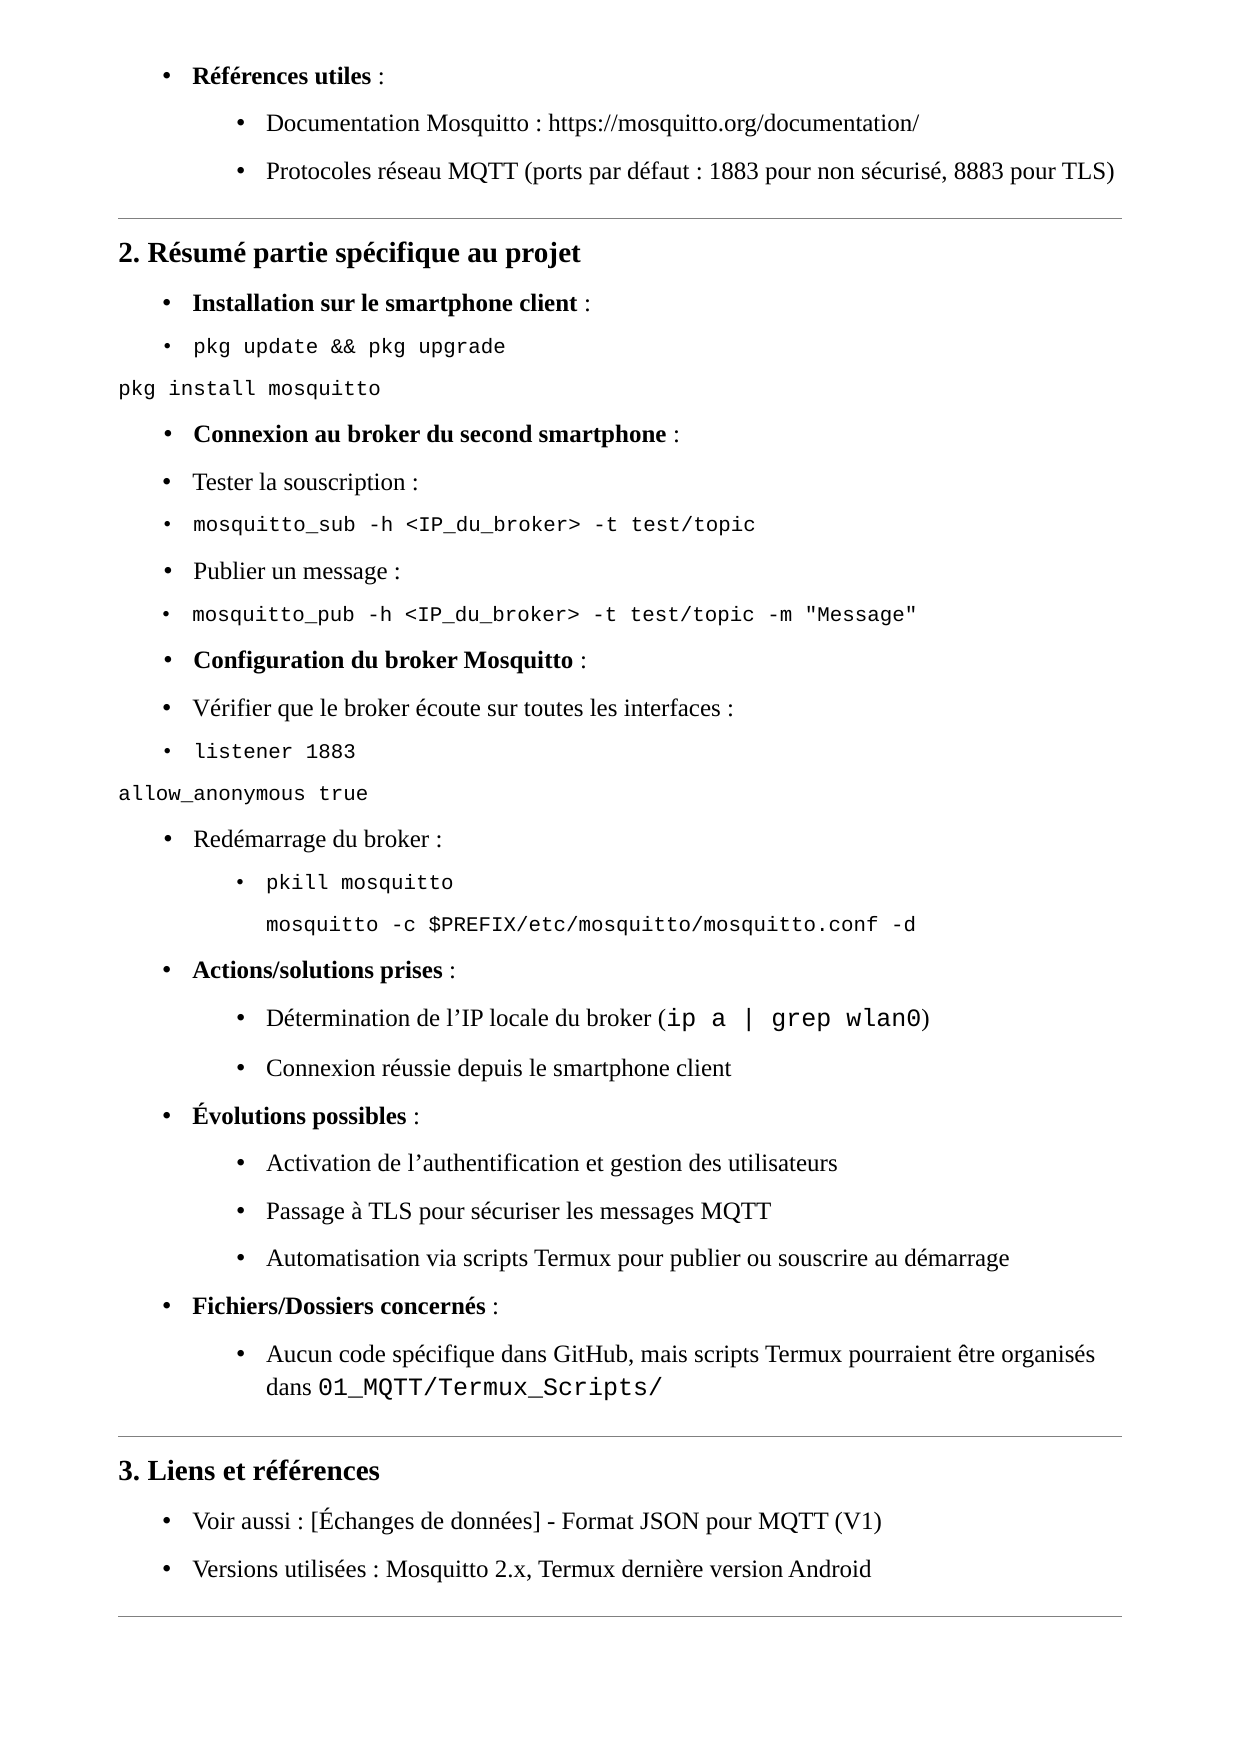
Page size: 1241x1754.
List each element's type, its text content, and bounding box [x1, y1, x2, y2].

list pkill mosquitto [236, 872, 1122, 896]
text allow_anonymous true [118, 783, 1122, 806]
list mosquitto_sub -h <IP_du_broker> -t test/topic [164, 514, 1122, 538]
list Activation de l’authentification et gestion des utilisateurs [236, 1148, 1122, 1177]
text pkg install mosquitto [118, 377, 1122, 401]
list Publier un message : [164, 556, 1122, 585]
list Automatisation via scripts Termux pour publier ou souscrire au démarrage [236, 1243, 1122, 1272]
list Configuration du broker Mosquitto : [164, 646, 1122, 674]
list Détermination de l’IP locale du broker (ip a | grep wlan0) [236, 1003, 1122, 1034]
list Voir aussi : [Échanges de données] - Format JSON pour MQTT (V1) [162, 1506, 1122, 1535]
list Documentation Mosquitto : https://mosquitto.org/documentation/ [236, 108, 1122, 137]
list Versions utilisées : Mosquitto 2.x, Termux dernière version Android [162, 1554, 1122, 1583]
list mosquitto_pub -h <IP_du_broker> -t test/topic -m "Message" [162, 604, 1122, 627]
list Protocoles réseau MQTT (ports par défaut : 1883 pour non sécurisé, 8883 pour TLS) [236, 156, 1122, 185]
list Connexion réussie depuis le smartphone client [236, 1053, 1122, 1082]
list Passage à TLS pour sécuriser les messages MQTT [236, 1196, 1122, 1225]
list Fichiers/Dossiers concernés : [162, 1291, 1122, 1320]
list Aucun code spécifique dans GitHub, mais scripts Termux pourraient être organisés dans 01_MQTT/Termux_Scripts/ [236, 1339, 1122, 1403]
list Actions/solutions prises : [162, 956, 1122, 984]
list listener 1883 [164, 741, 1122, 764]
list Connexion au broker du second smartphone : [164, 419, 1122, 448]
subtitle 3. Liens et références [118, 1453, 1122, 1487]
list Références utiles : [162, 61, 1122, 89]
list Évolutions possibles : [162, 1101, 1122, 1129]
list Installation sur le smartphone client : [162, 288, 1122, 317]
list Tester la souscription : [162, 467, 1122, 496]
list mosquitto -c $PREFIX/etc/mosquitto/mosquitto.conf -d [236, 914, 1122, 937]
subtitle 2. Résumé partie spécifique au projet [118, 235, 1122, 268]
list pkg update && pkg upgrade [164, 336, 1122, 359]
list Redémarrage du broker : [164, 824, 1122, 853]
list Vérifier que le broker écoute sur toutes les interfaces : [162, 693, 1122, 722]
